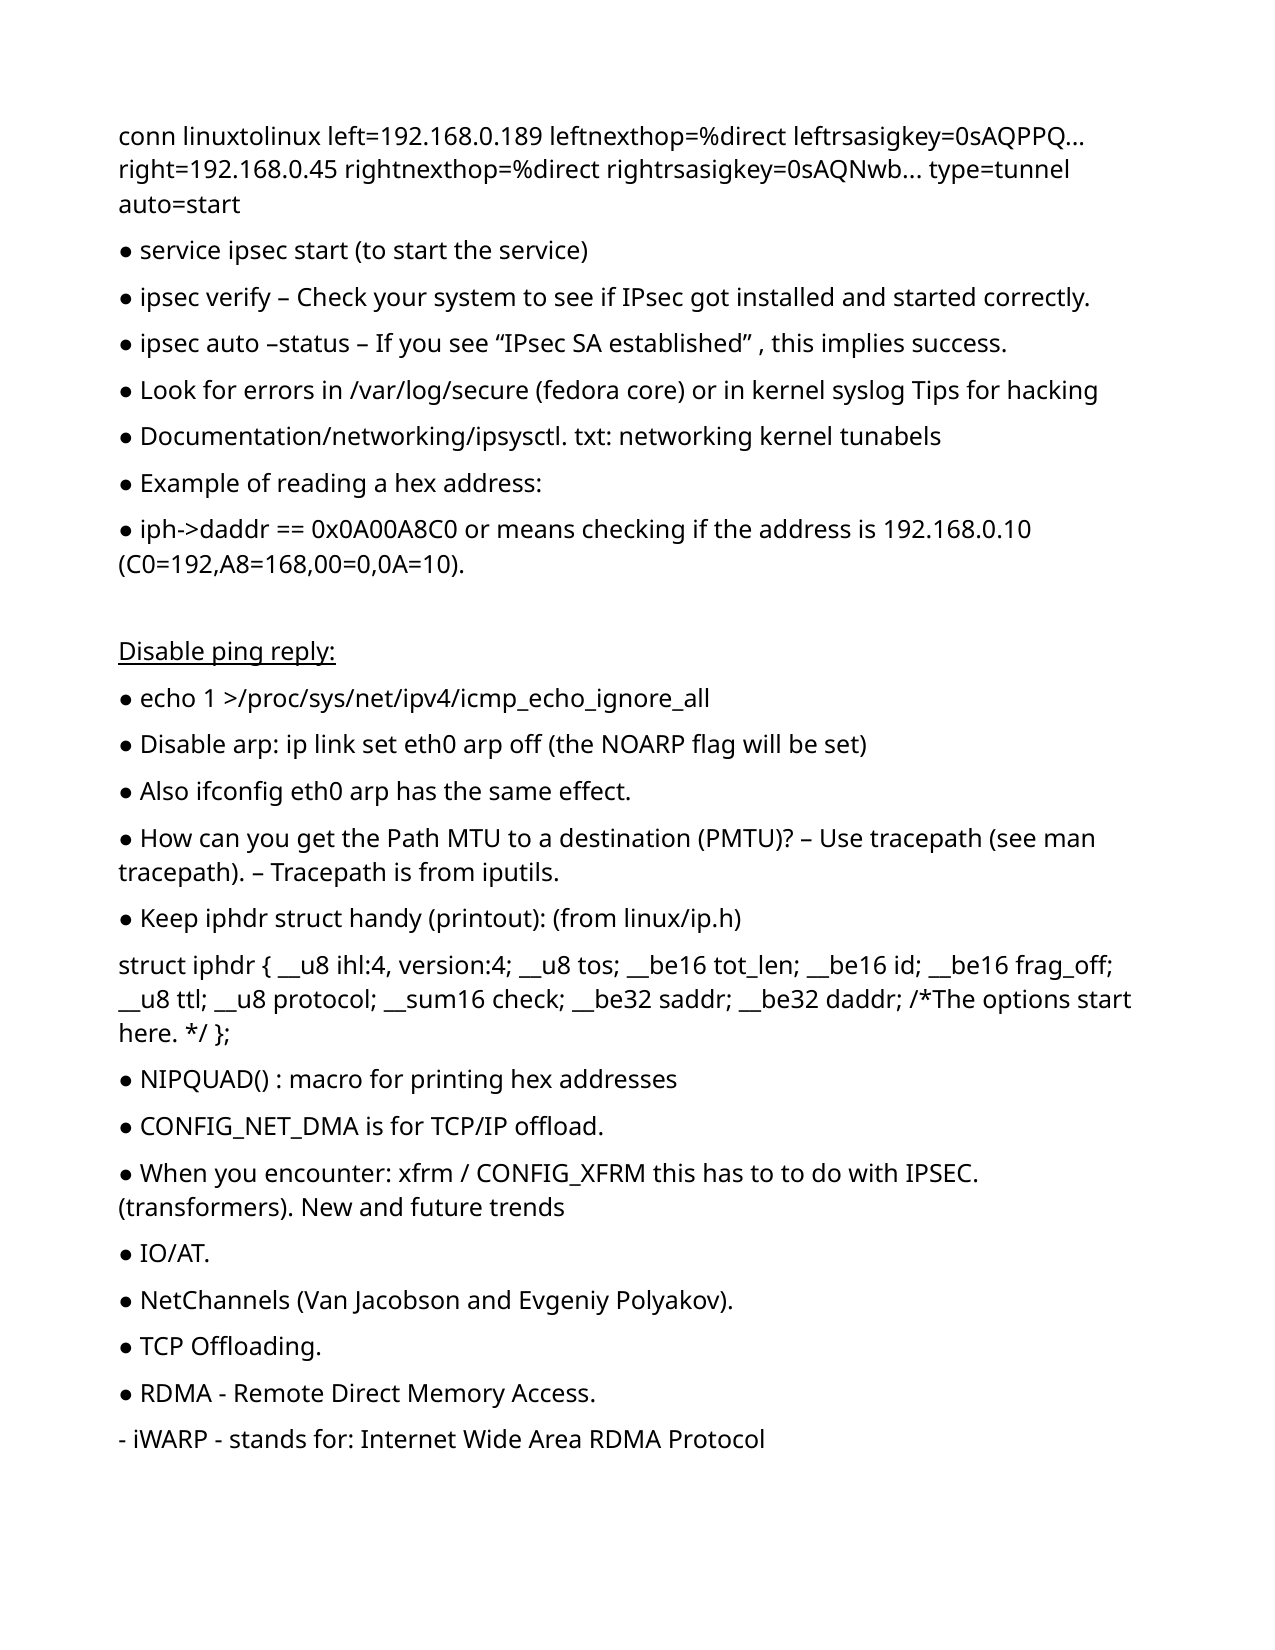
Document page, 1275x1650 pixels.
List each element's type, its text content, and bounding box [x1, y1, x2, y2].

text ● How can you get the Path MTU to a destination (PMTU)? – Use tracepath (see man tracepath). – Tracepath is from iputils. [118, 820, 1157, 888]
text ● Documentation/networking/ipsysctl. txt: networking kernel tunabels [118, 419, 1157, 453]
text ● Example of reading a hex address: [118, 466, 1157, 500]
text ● When you encounter: xfrm / CONFIG_XFRM this has to to do with IPSEC. (transformers). New and future trends [118, 1155, 1157, 1223]
text ● Disable arp: ip link set eth0 arp off (the NOARP flag will be set) [118, 727, 1157, 761]
text ● NetChannels (Van Jacobson and Evgeniy Polyakov). [118, 1282, 1157, 1317]
text ● echo 1 >/proc/sys/net/ipv4/icmp_echo_ignore_all [118, 681, 1157, 715]
text ● ipsec auto –status – If you see “IPsec SA established” , this implies success. [118, 326, 1157, 360]
text ● service ipsec start (to start the service) [118, 233, 1157, 267]
text ● Also ifconfig eth0 arp has the same effect. [118, 774, 1157, 808]
text ● Keep iphdr struct handy (printout): (from linux/ip.h) [118, 901, 1157, 935]
text ● IO/AT. [118, 1236, 1157, 1270]
text ● RDMA - Remote Direct Memory Access. [118, 1376, 1157, 1410]
text Disable ping reply: [118, 634, 1157, 668]
text ● NIPQUAD() : macro for printing hex addresses [118, 1062, 1157, 1096]
text ● iph->daddr == 0x0A00A8C0 or means checking if the address is 192.168.0.10 (C0=192,A8=168,00=0,0A=10). [118, 512, 1157, 580]
text struct iphdr { __u8 ihl:4, version:4; __u8 tos; __be16 tot_len; __be16 id; __be16 frag_off; __u8 ttl; __u8 protocol; __sum16 check; __be32 saddr; __be32 daddr; /*The options start here. */ }; [118, 947, 1157, 1050]
text ● Look for errors in /var/log/secure (fedora core) or in kernel syslog Tips for hacking [118, 372, 1157, 407]
text ● ipsec verify – Check your system to see if IPsec got installed and started correctly. [118, 279, 1157, 313]
text ● CONFIG_NET_DMA is for TCP/IP offload. [118, 1109, 1157, 1143]
text conn linuxtolinux left=192.168.0.189 leftnexthop=%direct leftrsasigkey=0sAQPPQ... right=192.168.0.45 rightnexthop=%direct rightrsasigkey=0sAQNwb... type=tunnel auto=start [118, 118, 1157, 220]
text ● TCP Offloading. [118, 1329, 1157, 1363]
text - iWARP - stands for: Internet Wide Area RDMA Protocol [118, 1422, 1157, 1456]
